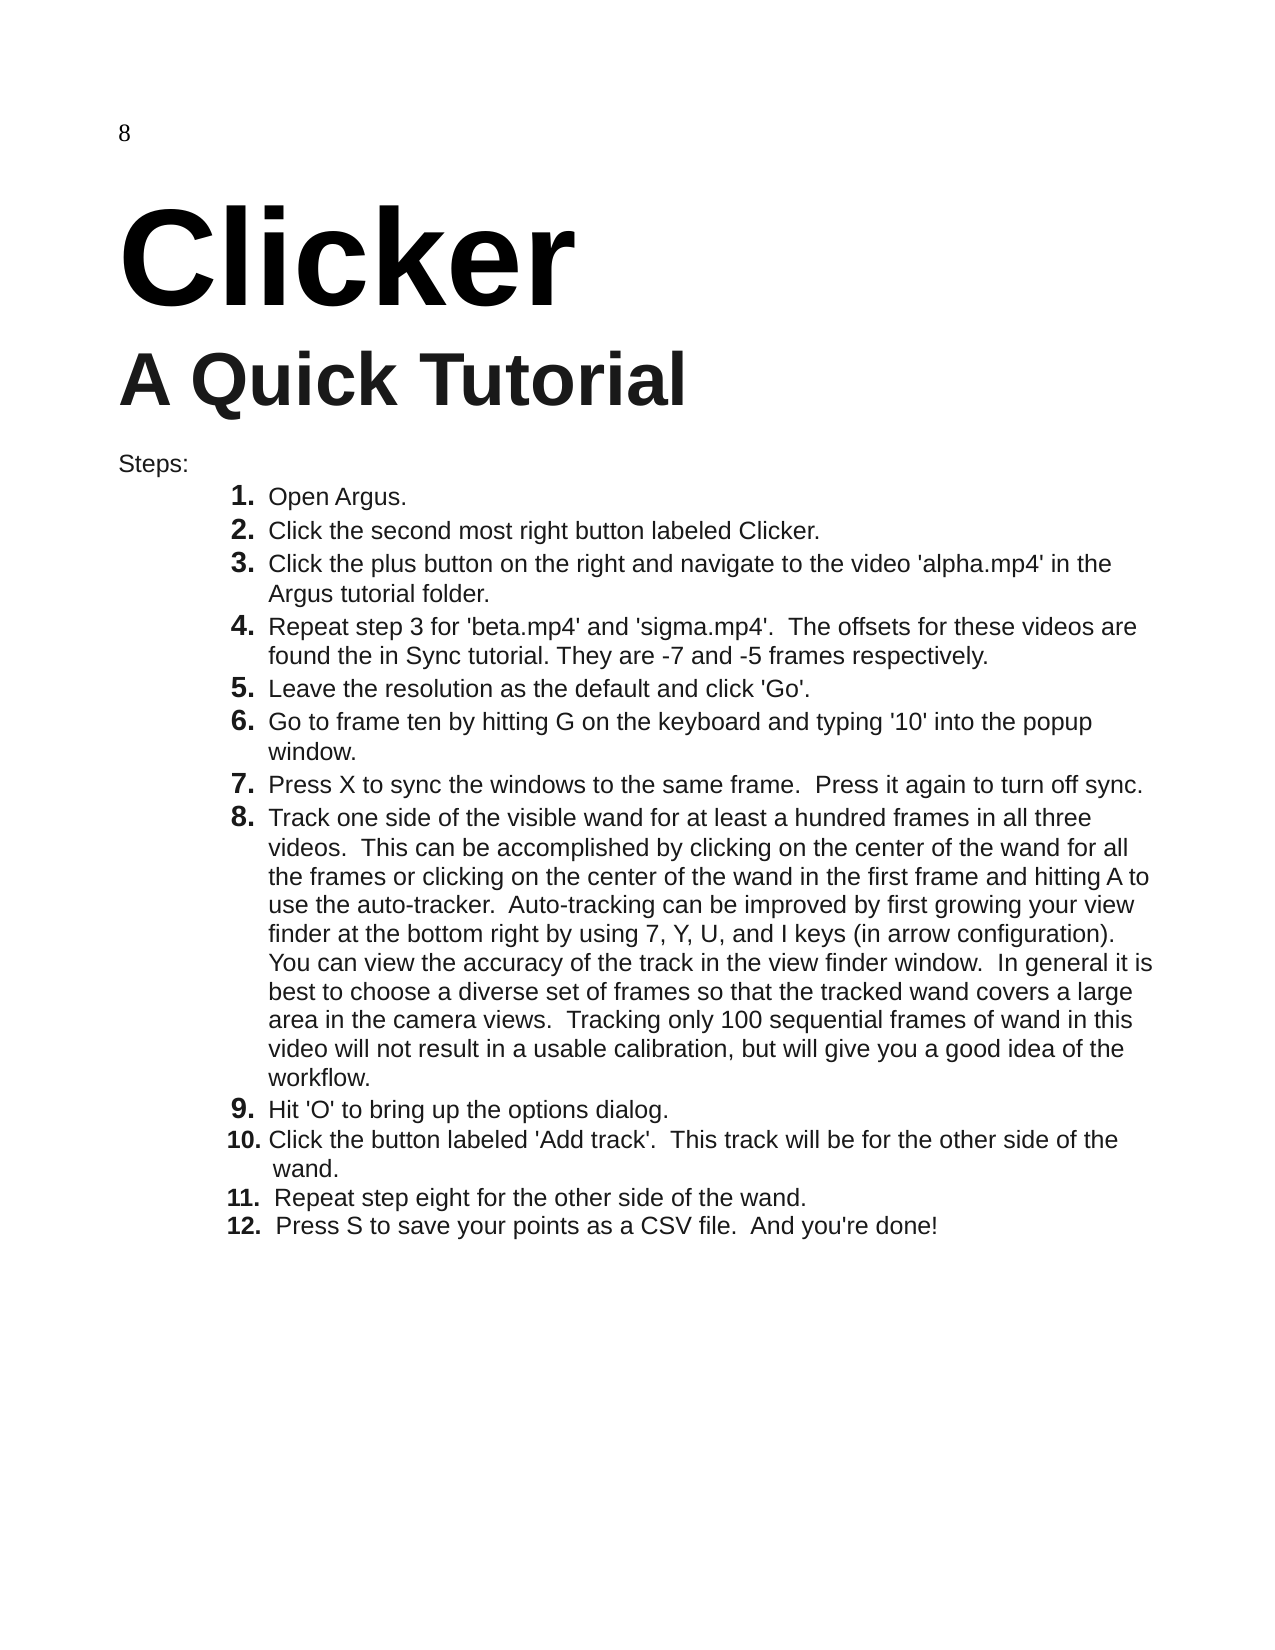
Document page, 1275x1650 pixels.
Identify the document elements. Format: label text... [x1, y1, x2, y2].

list Click the plus button on the right and navigate to the video 'alpha.mp4' in the Argus tutorial folder. [231, 545, 1157, 608]
list Go to frame ten by hitting G on the keyboard and typing '10' into the popup window. [231, 703, 1157, 766]
text wand. [118, 1154, 1157, 1183]
text Clicker [118, 176, 1157, 334]
list Click the second most right button labeled Clicker. [231, 512, 1157, 545]
text Steps: [118, 449, 1157, 478]
list Track one side of the visible wand for at least a hundred frames in all three videos. This can be accomplished by clicking on the center of the wand for all the frames or clicking on the center of the wand in the first frame and hitting A to use the auto-tracker. Auto-tracking can be improved by first growing your view finder at the bottom right by using 7, Y, U, and I keys (in arrow configuration). You can view the accuracy of the track in the view finder window. In general it is best to choose a diverse set of frames so that the tracked wand covers a large area in the camera views. Tracking only 100 sequential frames of wand in this video will not result in a usable calibration, but will give you a good idea of the workflow. [231, 799, 1157, 1092]
list Hit 'O' to bring up the options dialog. [231, 1092, 1157, 1125]
list Open Argus. [231, 478, 1157, 512]
list Leave the resolution as the default and click 'Go'. [231, 670, 1157, 703]
text A Quick Tutorial [118, 334, 1157, 421]
text 12. Press S to save your points as a CSV file. And you're done! [118, 1211, 1157, 1240]
list Press X to sync the windows to the same frame. Press it again to turn off sync. [231, 766, 1157, 799]
list Repeat step 3 for 'beta.mp4' and 'sigma.mp4'. The offsets for these videos are found the in Sync tutorial. They are -7 and -5 frames respectively. [231, 608, 1157, 670]
text 11. Repeat step eight for the other side of the wand. [118, 1183, 1157, 1211]
text 10. Click the button labeled 'Add track'. This track will be for the other side of the [118, 1125, 1157, 1154]
